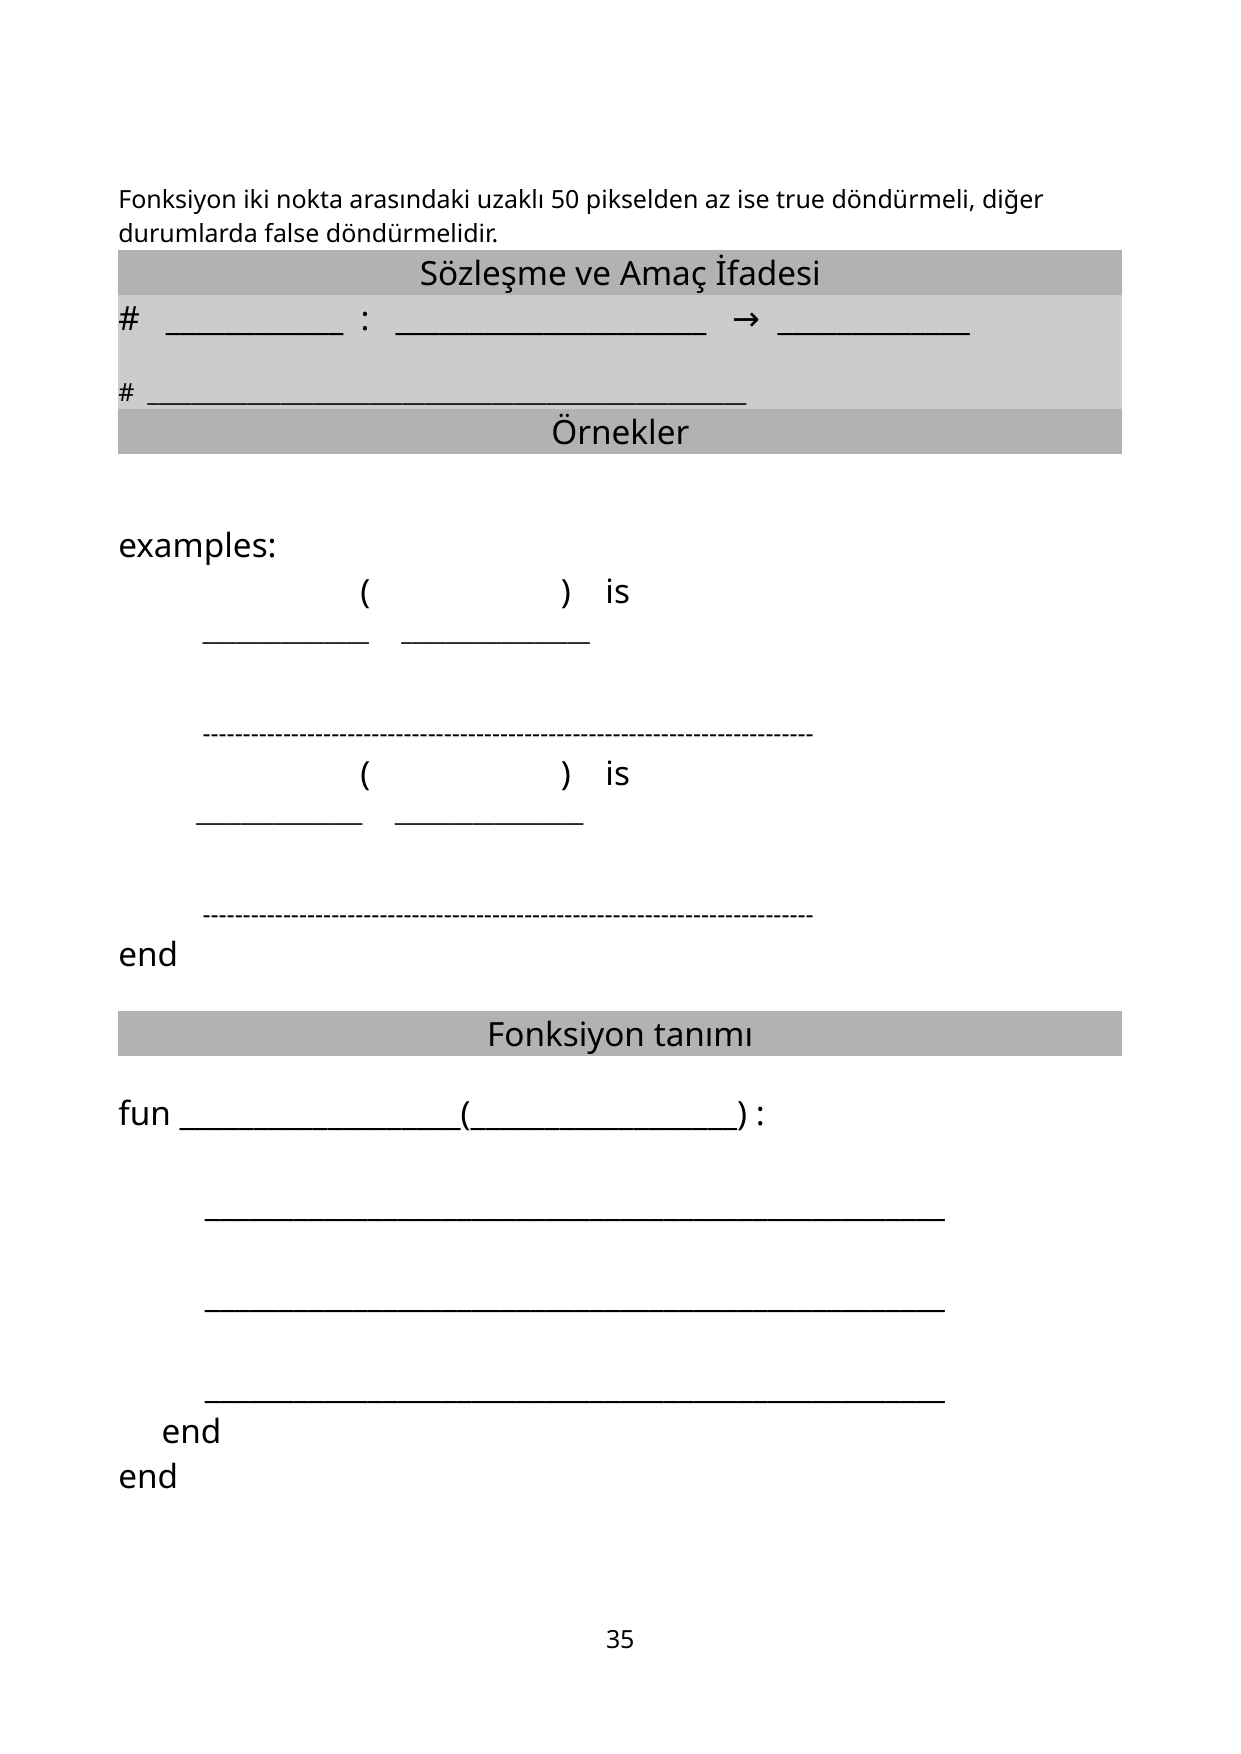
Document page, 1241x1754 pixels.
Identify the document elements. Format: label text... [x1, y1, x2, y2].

text Örnekler [118, 409, 1122, 454]
text # ____________ : _____________________ → _____________ [118, 295, 1122, 341]
text end [118, 1408, 1122, 1453]
text ( ) is [118, 749, 1122, 795]
text examples: [118, 522, 1122, 568]
text ( ) is [118, 568, 1122, 613]
text __________________________________________________ [118, 1181, 1122, 1226]
text Fonksiyon tanımı [118, 1011, 1122, 1056]
text __________________________________________________ [118, 1226, 1122, 1317]
text end [118, 1453, 1122, 1499]
text _______________ _________________ [118, 795, 1122, 829]
text end [118, 931, 1122, 976]
text _______________ _________________ ---------------------------------------------------------------------------- [118, 613, 1122, 749]
text # ______________________________________________________ [118, 375, 1122, 409]
text Fonksiyon iki nokta arasındaki uzaklı 50 pikselden az ise true döndürmeli, diğer durumlarda false döndürmelidir. [118, 182, 1122, 250]
text ---------------------------------------------------------------------------- [118, 863, 1122, 931]
text __________________________________________________ [118, 1317, 1122, 1408]
text Sözleşme ve Amaç İfadesi [118, 250, 1122, 295]
text fun ___________________(__________________) : [118, 1090, 1122, 1135]
